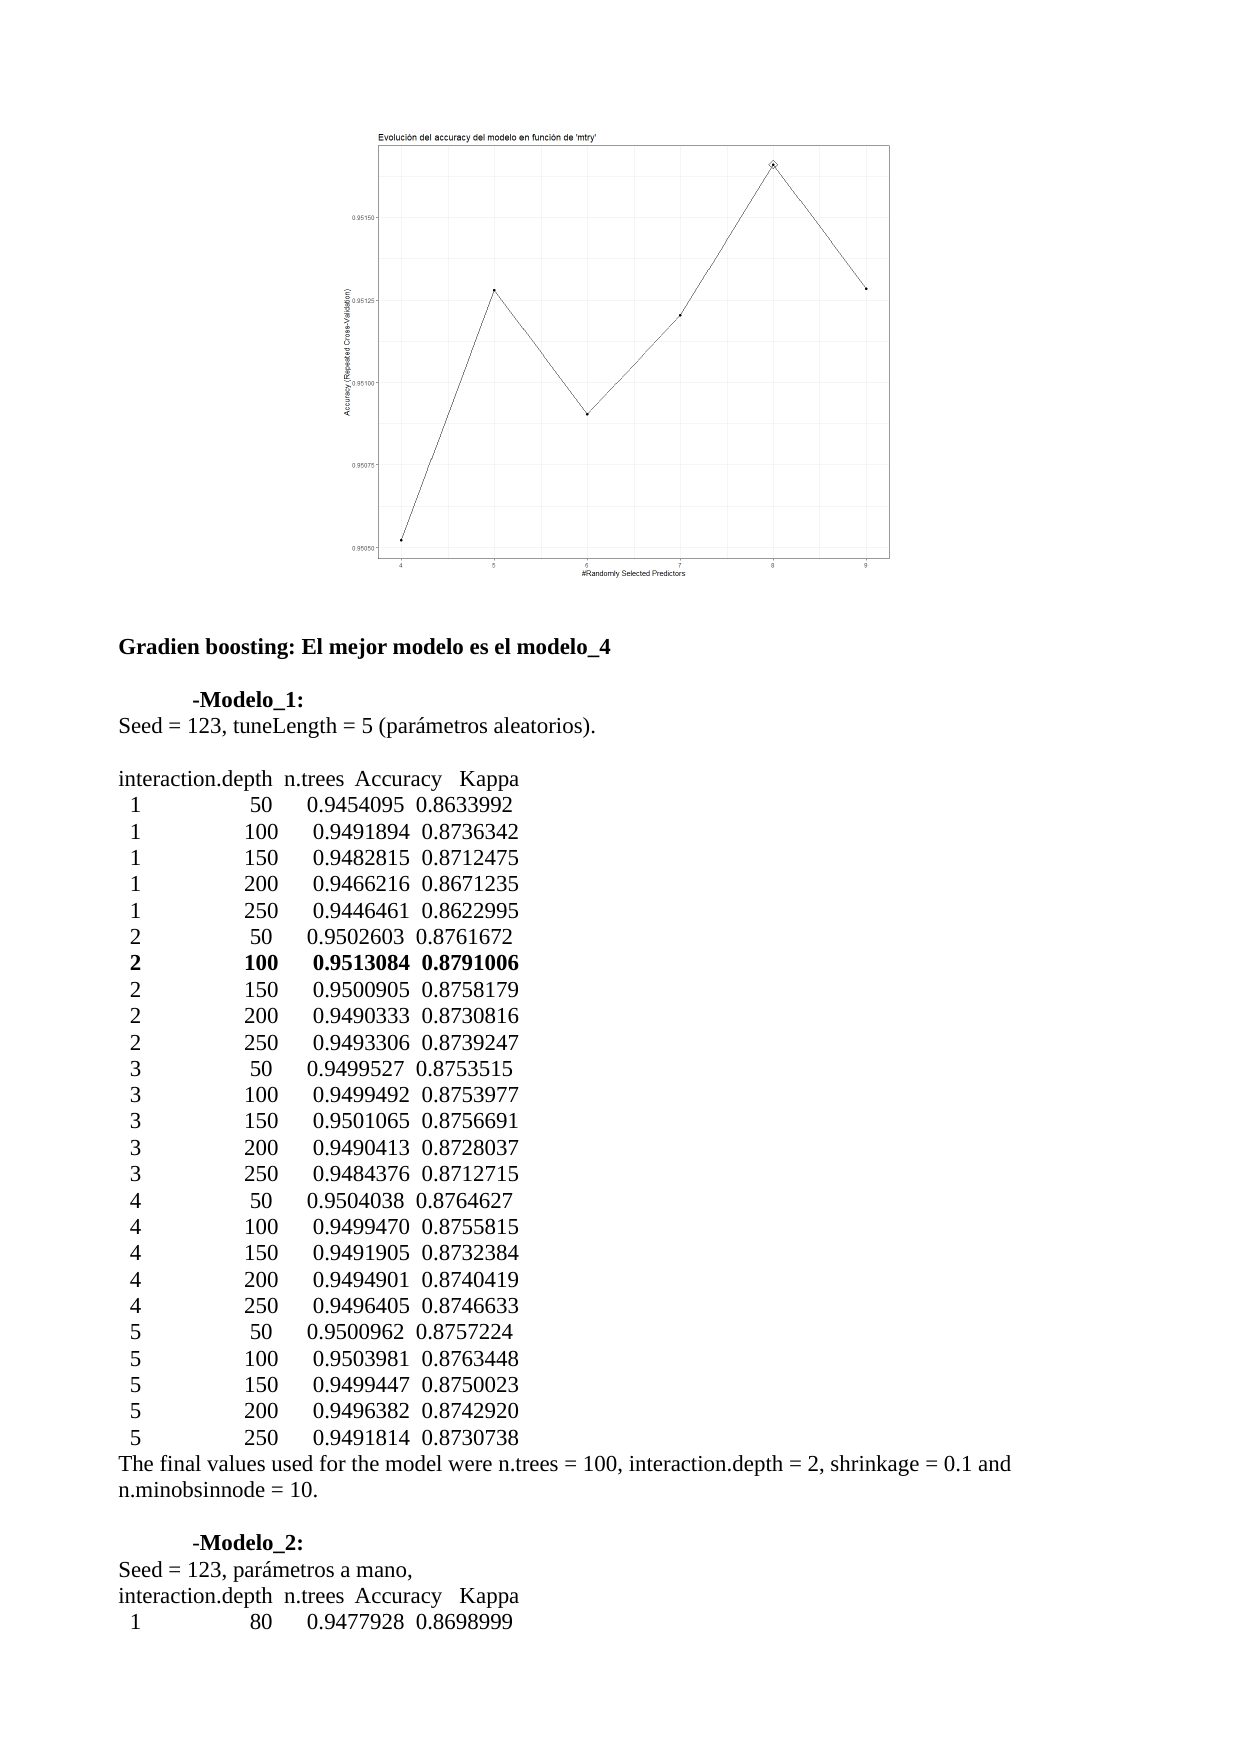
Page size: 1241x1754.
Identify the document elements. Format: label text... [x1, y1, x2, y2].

text 5 100 0.9503981 0.8763448 [118, 1345, 1122, 1371]
text -Modelo_1: [118, 686, 1122, 712]
text 4 250 0.9496405 0.8746633 [118, 1292, 1122, 1318]
text 4 50 0.9504038 0.8764627 [118, 1187, 1122, 1213]
text 1 50 0.9454095 0.8633992 [118, 791, 1122, 818]
text 5 200 0.9496382 0.8742920 [118, 1397, 1122, 1424]
text 3 100 0.9499492 0.8753977 [118, 1081, 1122, 1108]
text 1 80 0.9477928 0.8698999 [118, 1608, 1122, 1635]
picture [339, 129, 893, 581]
text 2 150 0.9500905 0.8758179 [118, 976, 1122, 1002]
text -Modelo_2: [118, 1529, 1122, 1556]
text Seed = 123, parámetros a mano, [118, 1556, 1122, 1582]
text interaction.depth n.trees Accuracy Kappa [118, 765, 1122, 791]
text Seed = 123, tuneLength = 5 (parámetros aleatorios). [118, 712, 1122, 739]
text Gradien boosting: El mejor modelo es el modelo_4 [118, 633, 1122, 659]
text 4 150 0.9491905 0.8732384 [118, 1239, 1122, 1266]
text 2 50 0.9502603 0.8761672 [118, 923, 1122, 949]
text 4 100 0.9499470 0.8755815 [118, 1213, 1122, 1239]
text The final values used for the model were n.trees = 100, interaction.depth = 2, shrinkage = 0.1 and n.minobsinnode = 10. [118, 1450, 1122, 1503]
text 3 200 0.9490413 0.8728037 [118, 1134, 1122, 1160]
text 2 100 0.9513084 0.8791006 [118, 949, 1122, 976]
text 3 50 0.9499527 0.8753515 [118, 1055, 1122, 1081]
text 4 200 0.9494901 0.8740419 [118, 1266, 1122, 1292]
text 1 100 0.9491894 0.8736342 [118, 818, 1122, 844]
text 1 150 0.9482815 0.8712475 [118, 844, 1122, 870]
text 5 250 0.9491814 0.8730738 [118, 1424, 1122, 1450]
text 2 250 0.9493306 0.8739247 [118, 1028, 1122, 1055]
text 5 50 0.9500962 0.8757224 [118, 1318, 1122, 1345]
text 1 250 0.9446461 0.8622995 [118, 897, 1122, 923]
text 5 150 0.9499447 0.8750023 [118, 1371, 1122, 1397]
text interaction.depth n.trees Accuracy Kappa [118, 1582, 1122, 1608]
text 3 150 0.9501065 0.8756691 [118, 1108, 1122, 1134]
text 3 250 0.9484376 0.8712715 [118, 1160, 1122, 1187]
text 2 200 0.9490333 0.8730816 [118, 1002, 1122, 1028]
text 1 200 0.9466216 0.8671235 [118, 870, 1122, 897]
